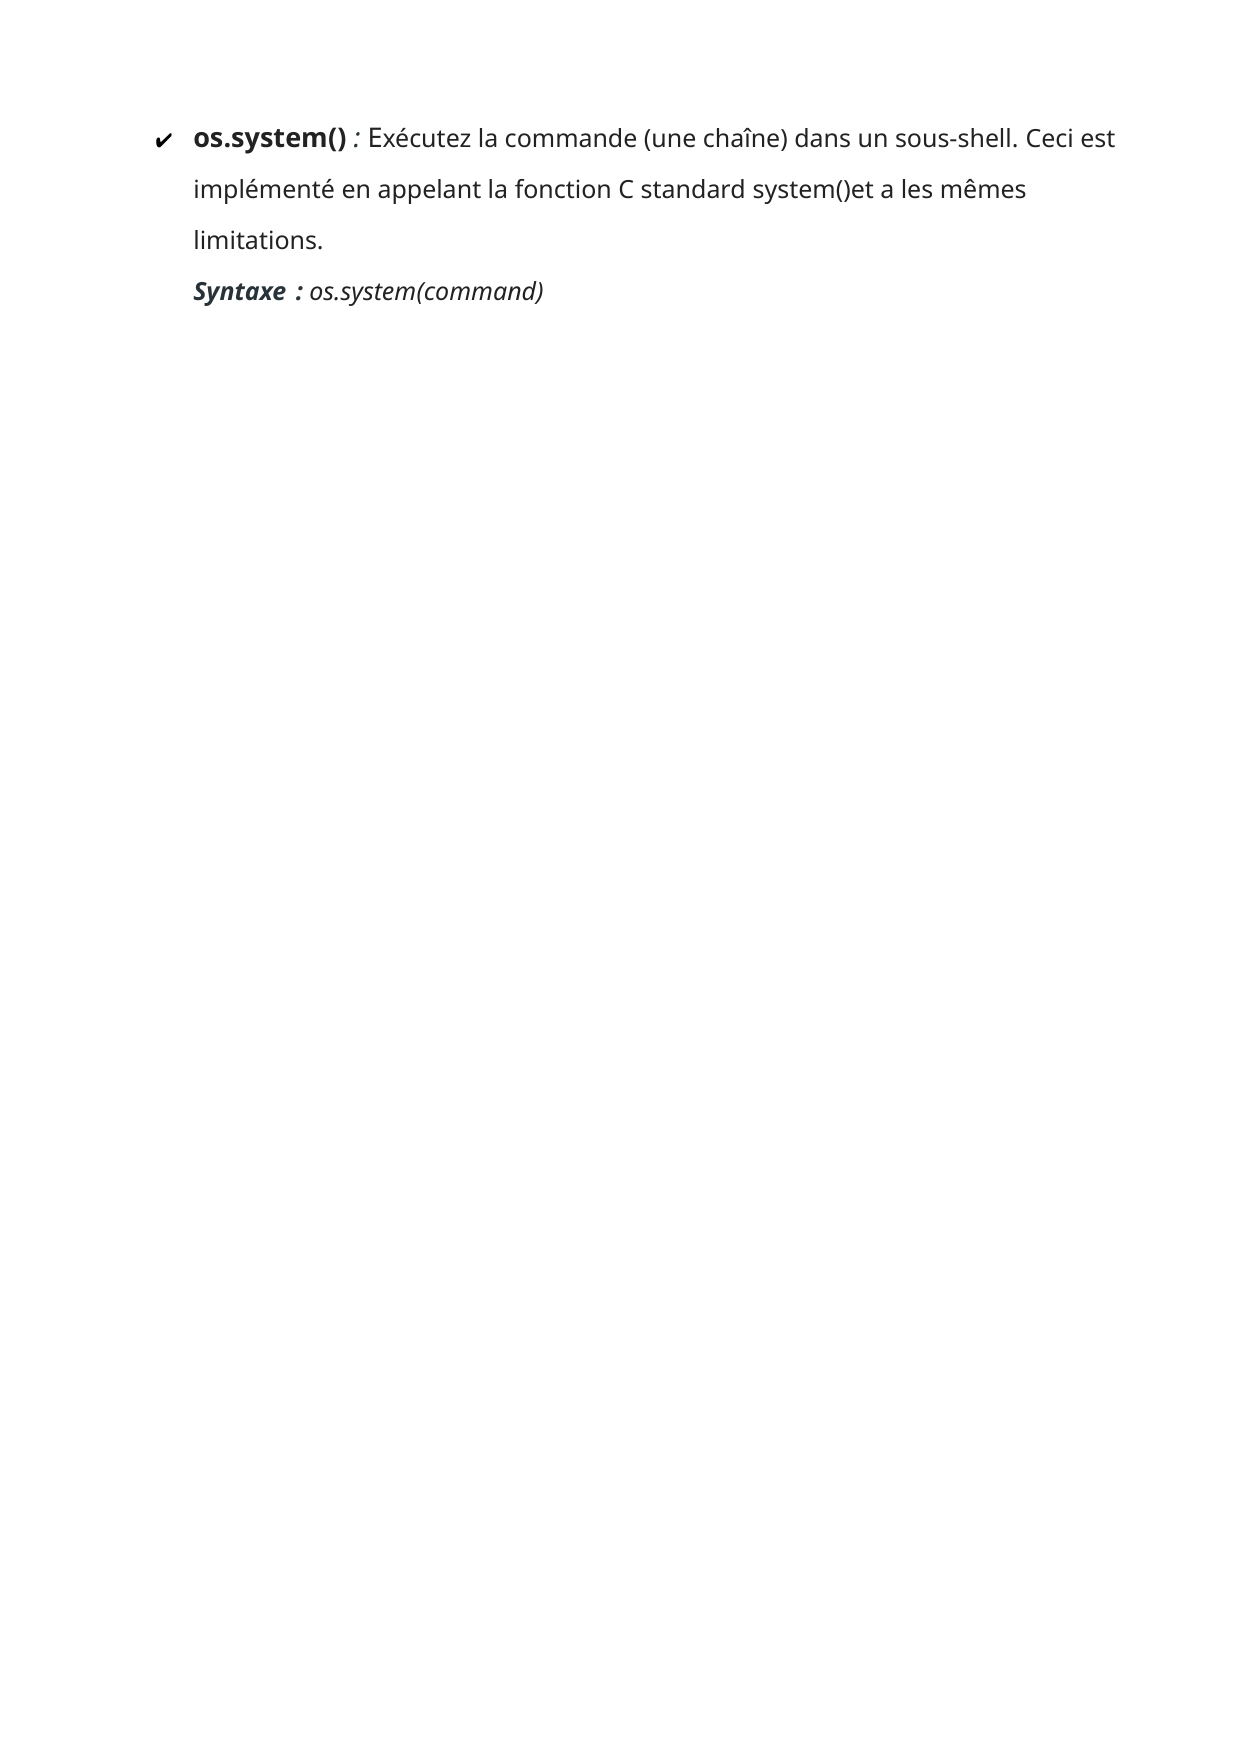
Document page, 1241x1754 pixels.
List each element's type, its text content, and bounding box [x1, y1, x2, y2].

list Syntaxe : os.system(command) [156, 274, 1122, 308]
list os.system() : Exécutez la commande (une chaîne) dans un sous-shell. Ceci est implémenté en appelant la fonction C standard system()et a les mêmes limitations. [156, 118, 1122, 257]
